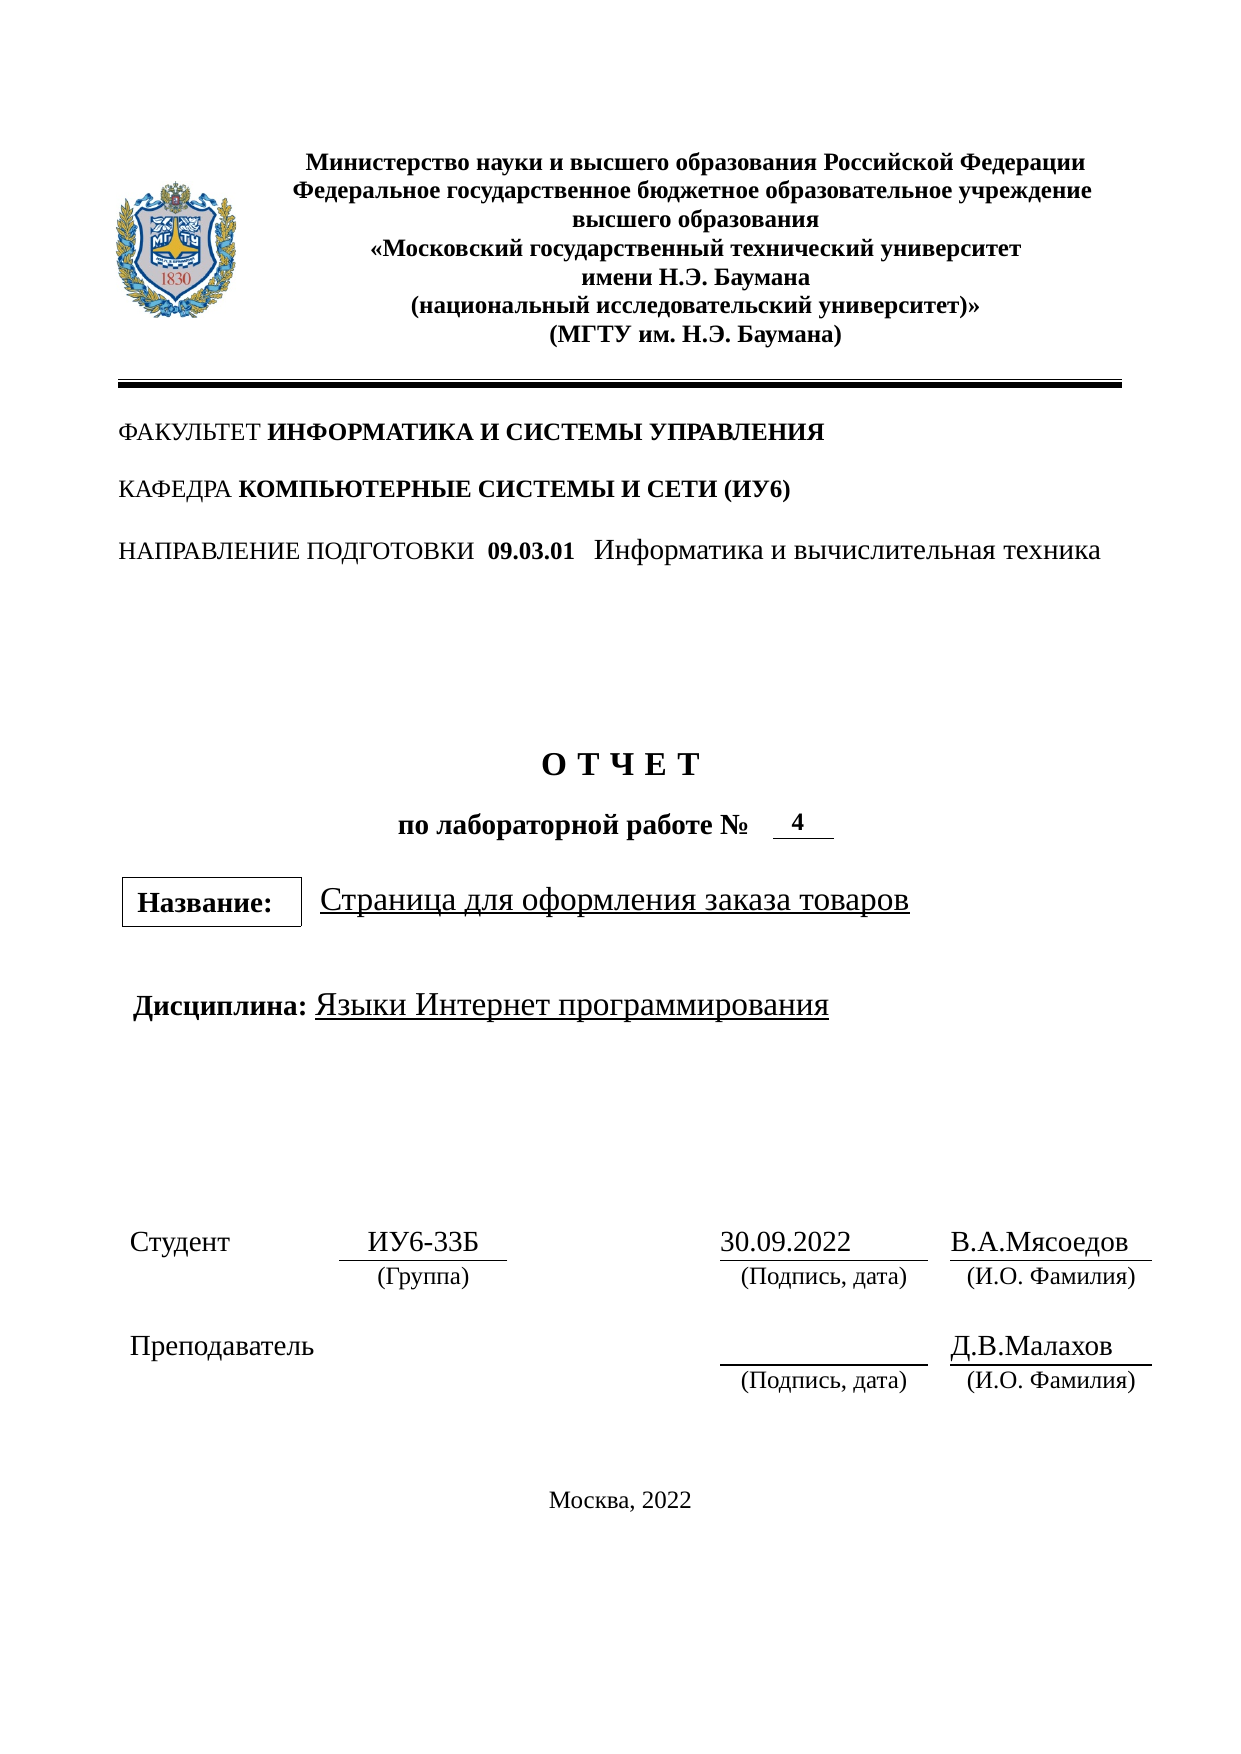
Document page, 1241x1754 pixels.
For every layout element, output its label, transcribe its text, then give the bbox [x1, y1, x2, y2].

table_cell [709, 1329, 939, 1366]
table_cell [118, 1295, 328, 1328]
table_header 4 [768, 807, 842, 841]
table_header В.А.Мясоедов [939, 1224, 1163, 1261]
subtitle Страница для оформления заказа товаров [302, 879, 1122, 917]
text ФАКУЛЬТЕТ Информатика и системы управления [118, 417, 1122, 446]
table_cell [519, 1295, 709, 1328]
subtitle Отчет [118, 744, 1122, 782]
table_cell [939, 1295, 1163, 1328]
table_header Министерство науки и высшего образования Российской Федерации Федеральное государственное бюджетное образовательное учреждение высшего образования «Московский государственный технический университет имени Н.Э. Баумана (национальный исследовательский университет)» (МГТУ им. Н.Э. Баумана) [254, 147, 1137, 348]
text Москва, 2022 [118, 1485, 1122, 1514]
table_cell Преподаватель [118, 1329, 328, 1366]
table_cell [118, 1366, 328, 1399]
table_cell (И.О. Фамилия) [939, 1261, 1163, 1295]
table_cell [328, 1366, 519, 1399]
table_cell (И.О. Фамилия) [939, 1366, 1163, 1399]
table_header ИУ6-33Б [328, 1224, 519, 1261]
table_cell (Группа) [328, 1261, 519, 1295]
table_header 30.09.2022 [709, 1224, 939, 1261]
text Название: [137, 885, 286, 918]
table_cell [118, 1261, 328, 1295]
table_cell [328, 1329, 519, 1366]
text Дисциплина: Языки Интернет программирования [133, 984, 1122, 1023]
picture [115, 181, 237, 318]
table_cell [519, 1261, 709, 1295]
table_cell [328, 1295, 519, 1328]
table_header Студент [118, 1224, 328, 1261]
table_header [519, 1224, 709, 1261]
table_cell [709, 1295, 939, 1328]
table_cell (Подпись, дата) [709, 1366, 939, 1399]
text НАПРАВЛЕНИЕ ПОДГОТОВКИ 09.03.01 Информатика и вычислительная техника [118, 532, 1122, 566]
table_header [107, 147, 254, 348]
table_cell [519, 1329, 709, 1366]
table_cell Д.В.Малахов [939, 1329, 1163, 1366]
text КАФЕДРА Компьютерные системы и сети (ИУ6) [118, 474, 1122, 503]
table_cell (Подпись, дата) [709, 1261, 939, 1295]
table_cell [519, 1366, 709, 1399]
